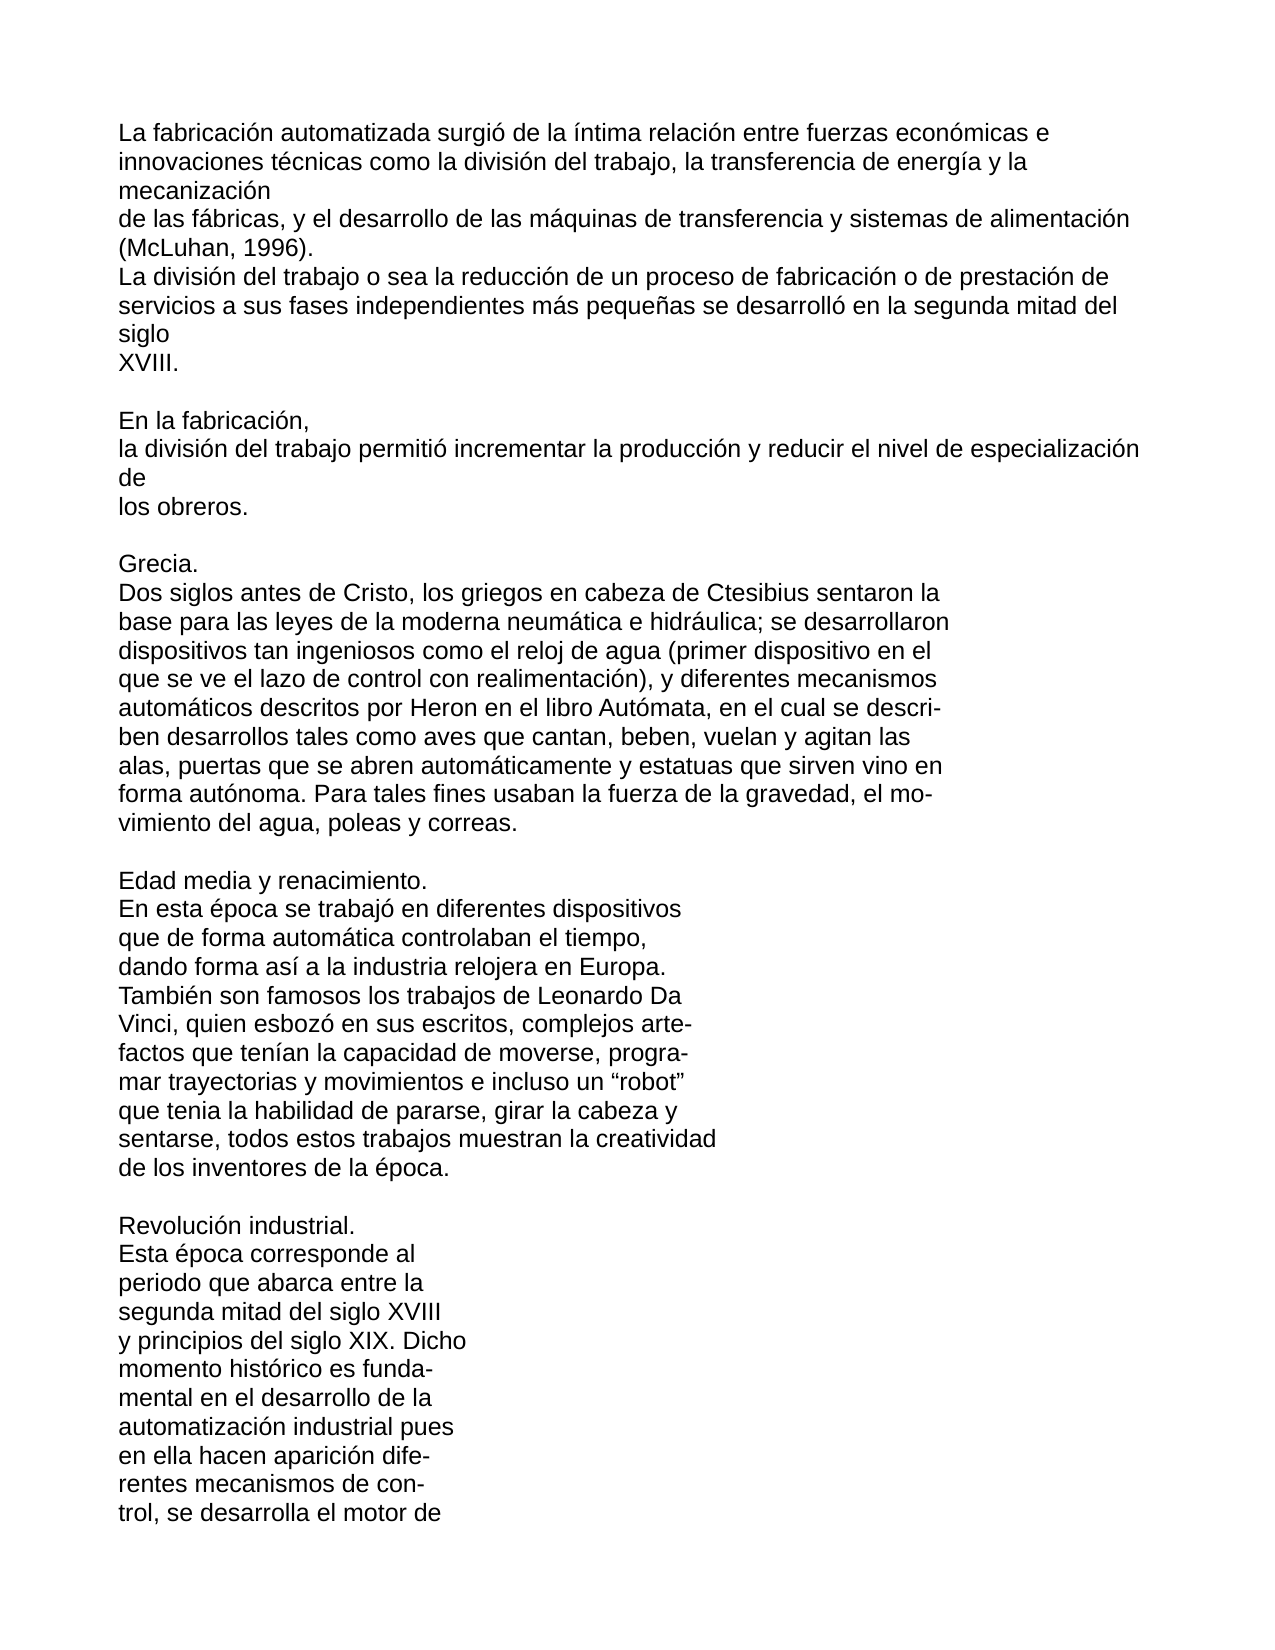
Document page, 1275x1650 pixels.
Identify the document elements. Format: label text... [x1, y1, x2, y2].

text de las fábricas, y el desarrollo de las máquinas de transferencia y sistemas de alimentación [118, 204, 1157, 233]
text Esta época corresponde al [118, 1239, 1157, 1268]
text La división del trabajo o sea la reducción de un proceso de fabricación o de prestación de [118, 262, 1157, 291]
text mar trayectorias y movimientos e incluso un “robot” [118, 1067, 1157, 1096]
text rentes mecanismos de con- [118, 1469, 1157, 1498]
text En esta época se trabajó en diferentes dispositivos [118, 894, 1157, 923]
text y principios del siglo XIX. Dicho [118, 1326, 1157, 1354]
text Revolución industrial. [118, 1211, 1157, 1239]
text trol, se desarrolla el motor de [118, 1498, 1157, 1527]
text Vinci, quien esbozó en sus escritos, complejos arte- [118, 1009, 1157, 1038]
text ben desarrollos tales como aves que cantan, beben, vuelan y agitan las [118, 722, 1157, 751]
text la división del trabajo permitió incrementar la producción y reducir el nivel de especialización de [118, 434, 1157, 492]
text alas, puertas que se abren automáticamente y estatuas que sirven vino en [118, 751, 1157, 779]
text automáticos descritos por Heron en el libro Autómata, en el cual se descri- [118, 693, 1157, 722]
text También son famosos los trabajos de Leonardo Da [118, 981, 1157, 1009]
text servicios a sus fases independientes más pequeñas se desarrolló en la segunda mitad del siglo [118, 291, 1157, 348]
text XVIII. [118, 348, 1157, 377]
text Dos siglos antes de Cristo, los griegos en cabeza de Ctesibius sentaron la [118, 578, 1157, 607]
text los obreros. [118, 492, 1157, 521]
text innovaciones técnicas como la división del trabajo, la transferencia de energía y la mecanización [118, 147, 1157, 204]
text base para las leyes de la moderna neumática e hidráulica; se desarrollaron [118, 607, 1157, 636]
text que de forma automática controlaban el tiempo, [118, 923, 1157, 952]
text La fabricación automatizada surgió de la íntima relación entre fuerzas económicas e [118, 118, 1157, 147]
text (McLuhan, 1996). [118, 233, 1157, 262]
text periodo que abarca entre la [118, 1268, 1157, 1297]
text que tenia la habilidad de pararse, girar la cabeza y [118, 1096, 1157, 1124]
text forma autónoma. Para tales fines usaban la fuerza de la gravedad, el mo- [118, 779, 1157, 808]
text que se ve el lazo de control con realimentación), y diferentes mecanismos [118, 664, 1157, 693]
text sentarse, todos estos trabajos muestran la creatividad [118, 1124, 1157, 1153]
text segunda mitad del siglo XVIII [118, 1297, 1157, 1326]
text Grecia. [118, 549, 1157, 578]
text vimiento del agua, poleas y correas. [118, 808, 1157, 837]
text dispositivos tan ingeniosos como el reloj de agua (primer dispositivo en el [118, 636, 1157, 664]
text momento histórico es funda- [118, 1354, 1157, 1383]
text Edad media y renacimiento. [118, 866, 1157, 894]
text dando forma así a la industria relojera en Europa. [118, 952, 1157, 981]
text mental en el desarrollo de la [118, 1383, 1157, 1412]
text automatización industrial pues [118, 1412, 1157, 1441]
text En la fabricación, [118, 406, 1157, 434]
text de los inventores de la época. [118, 1153, 1157, 1182]
text factos que tenían la capacidad de moverse, progra- [118, 1038, 1157, 1067]
text en ella hacen aparición dife- [118, 1441, 1157, 1469]
